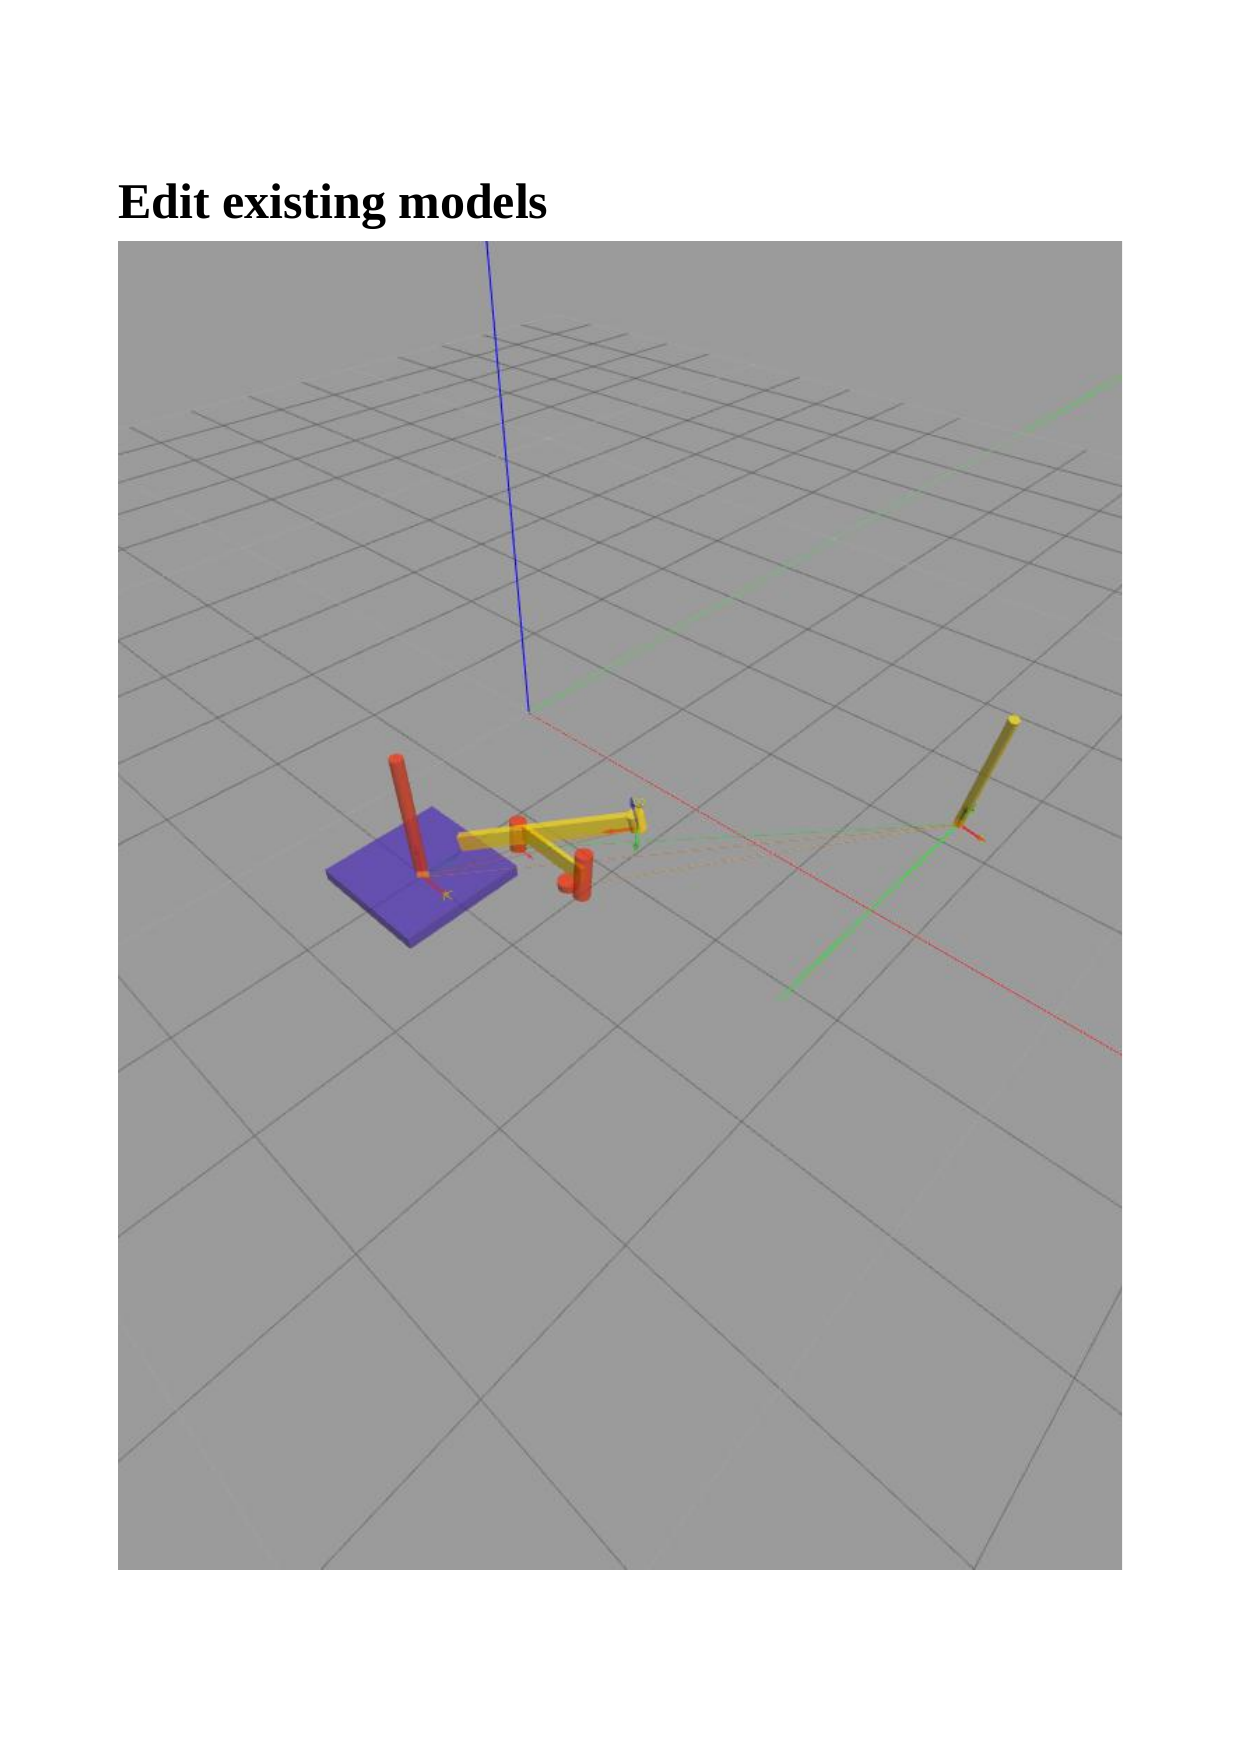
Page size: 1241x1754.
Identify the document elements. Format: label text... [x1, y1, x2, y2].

subtitle Edit existing models [118, 172, 1122, 229]
picture [118, 241, 1123, 1570]
